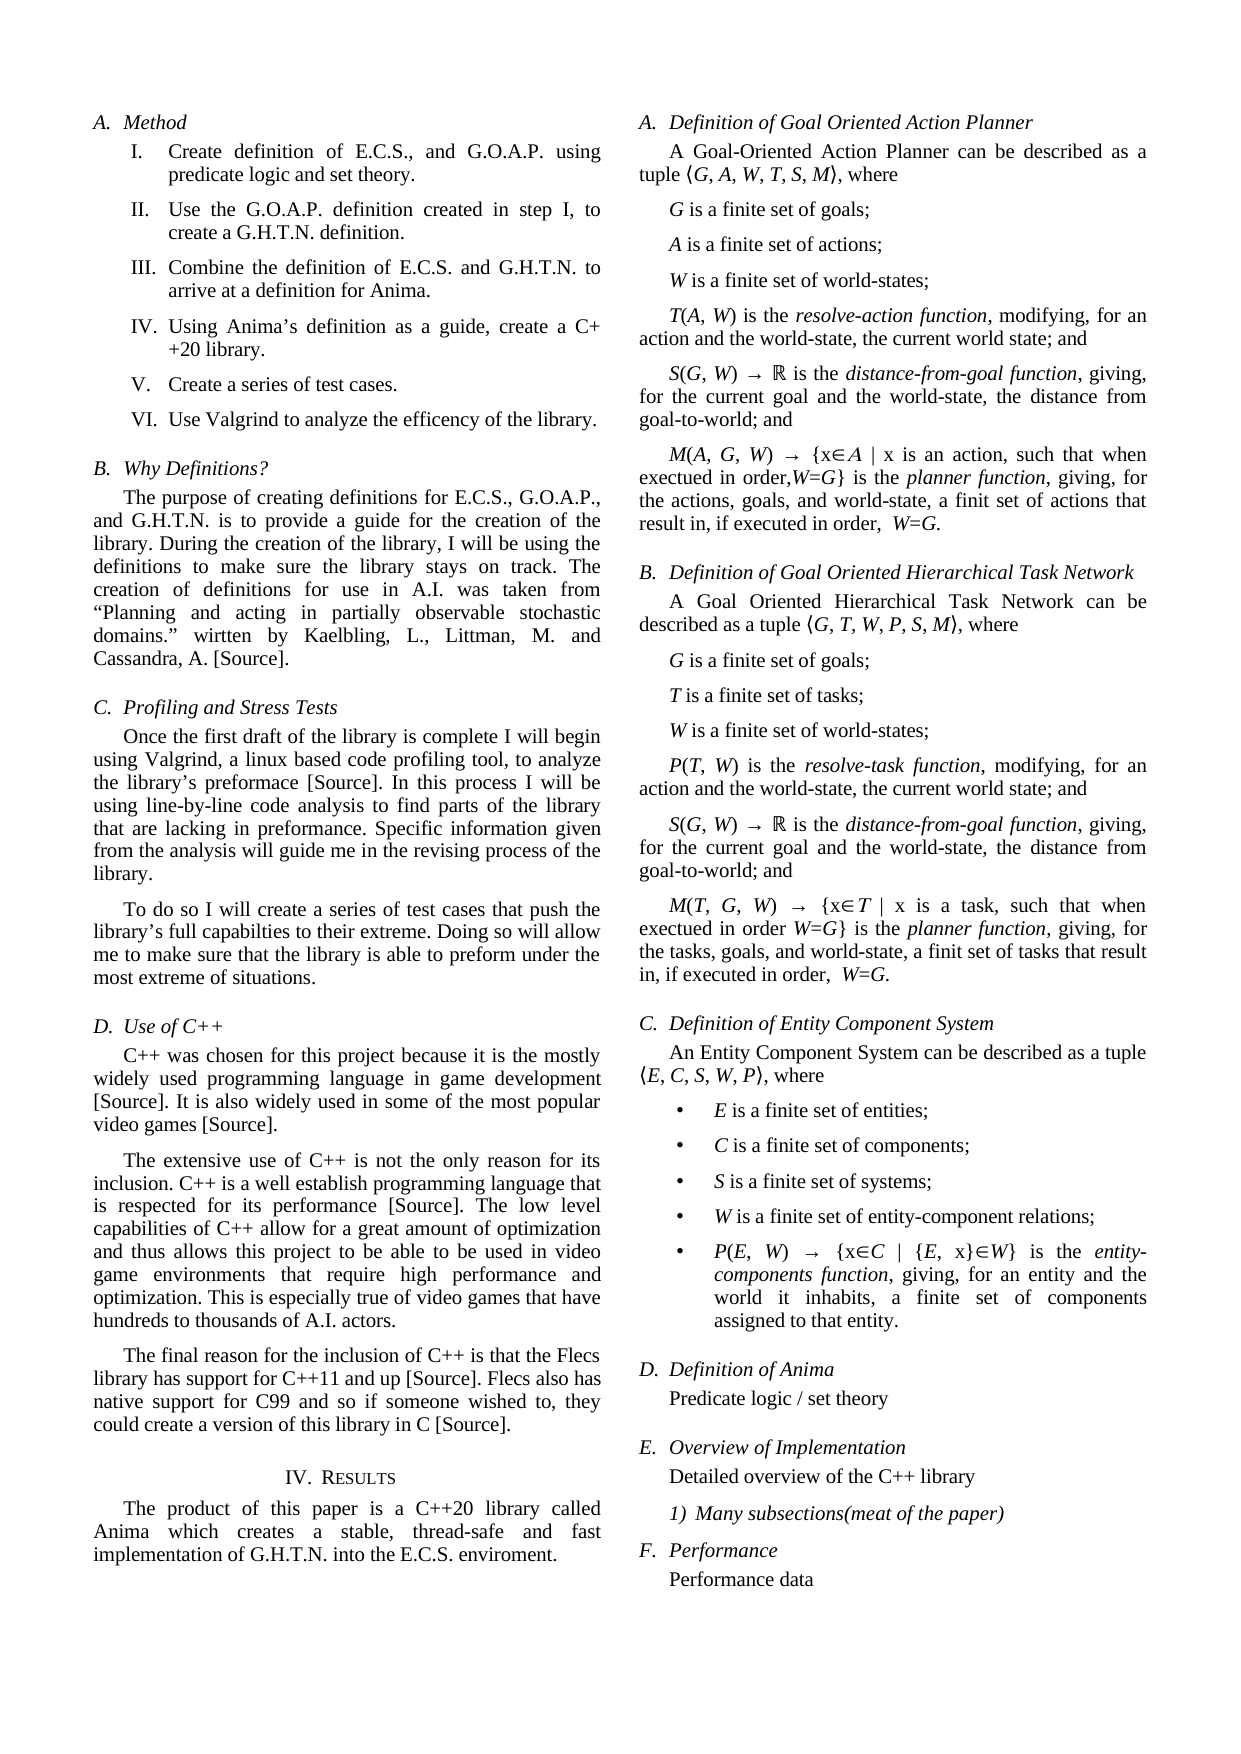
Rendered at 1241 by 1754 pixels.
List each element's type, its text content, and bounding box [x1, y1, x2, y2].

subtitle Profiling and Stress Tests [93, 695, 601, 719]
subtitle Performance [639, 1538, 1147, 1562]
list Create a series of test cases. [131, 373, 601, 396]
list P(E, W) → {xC | {E, x}W} is the entity-components function, giving, for an entity and the world it inhabits, a finite set of components assigned to that entity. [676, 1240, 1147, 1332]
subtitle Use of C++ [93, 1014, 601, 1038]
text Predicate logic / set theory [639, 1387, 1147, 1410]
text M(A, G, W) → {xA | x is an action, such that when exectued in order,W=G} is the planner function, giving, for the actions, goals, and world-state, a finit set of actions that result in, if executed in order, W=G. [639, 444, 1147, 535]
subtitle Method [93, 110, 601, 134]
subtitle Overview of Implementation [639, 1435, 1147, 1459]
list Use the G.O.A.P. definition created in step I, to create a G.H.T.N. definition. [131, 198, 601, 244]
list S is a finite set of systems; [676, 1170, 1147, 1193]
text An Entity Component System can be described as a tuple ⟨E, C, S, W, P⟩, where [639, 1041, 1147, 1087]
text The extensive use of C++ is not the only reason for its inclusion. C++ is a well establish programming language that is respected for its performance [Source]. The low level capabilities of C++ allow for a great amount of optimization and thus allows this project to be able to be used in video game environments that require high performance and optimization. This is especially true of video games that have hundreds to thousands of A.I. actors. [93, 1149, 601, 1332]
list Using Anima’s definition as a guide, create a C++20 library. [131, 315, 601, 361]
text To do so I will create a series of test cases that push the library’s full capabilties to their extreme. Doing so will allow me to make sure that the library is able to preform under the most extreme of situations. [93, 898, 601, 989]
list E is a finite set of entities; [676, 1099, 1147, 1122]
subtitle Results [93, 1465, 601, 1489]
text The purpose of creating definitions for E.C.S., G.O.A.P., and G.H.T.N. is to provide a guide for the creation of the library. During the creation of the library, I will be using the definitions to make sure the library stays on track. The creation of definitions for use in A.I. was taken from “Planning and acting in partially observable stochastic domains.” wirtten by Kaelbling, L., Littman, M. and Cassandra, A. [Source]. [93, 486, 601, 670]
text A Goal-Oriented Action Planner can be described as a tuple ⟨G, A, W, T, S, M⟩, where [639, 140, 1147, 186]
subtitle Many subsections(meat of the paper) [639, 1501, 1147, 1526]
text Once the first draft of the library is complete I will begin using Valgrind, a linux based code profiling tool, to analyze the library’s preformace [Source]. In this process I will be using line-by-line code analysis to find parts of the library that are lacking in preformance. Specific information given from the analysis will guide me in the revising process of the library. [93, 725, 601, 885]
list W is a finite set of entity-component relations; [676, 1205, 1147, 1228]
text C++ was chosen for this project because it is the mostly widely used programming language in game development [Source]. It is also widely used in some of the most popular video games [Source]. [93, 1045, 601, 1136]
list C is a finite set of components; [676, 1134, 1147, 1157]
text The product of this paper is a C++20 library called Anima which creates a stable, thread-safe and fast implementation of G.H.T.N. into the E.C.S. enviroment. [93, 1498, 601, 1566]
list Use Valgrind to analyze the efficency of the library. [131, 408, 601, 431]
text G is a finite set of goals; [639, 649, 1147, 672]
text A is a finite set of actions; [639, 234, 1147, 256]
subtitle Why Definitions? [93, 456, 601, 480]
text S(G, W) → ℝ is the distance-from-goal function, giving, for the current goal and the world-state, the distance from goal-to-world; and [639, 362, 1147, 431]
text Detailed overview of the C++ library [639, 1465, 1147, 1488]
text Performance data [639, 1568, 1147, 1591]
text W is a finite set of world-states; [639, 269, 1147, 292]
list Create definition of E.C.S., and G.O.A.P. using predicate logic and set theory. [131, 140, 601, 186]
text M(T, G, W) → {xT | x is a task, such that when exectued in order W=G} is the planner function, giving, for the tasks, goals, and world-state, a finit set of tasks that result in, if executed in order, W=G. [639, 894, 1147, 986]
subtitle Definition of Goal Oriented Action Planner [639, 110, 1147, 134]
text W is a finite set of world-states; [639, 719, 1147, 742]
text T is a finite set of tasks; [639, 684, 1147, 707]
text S(G, W) → ℝ is the distance-from-goal function, giving, for the current goal and the world-state, the distance from goal-to-world; and [639, 813, 1147, 882]
text T(A, W) is the resolve-action function, modifying, for an action and the world-state, the current world state; and [639, 304, 1147, 350]
text The final reason for the inclusion of C++ is that the Flecs library has support for C++11 and up [Source]. Flecs also has native support for C99 and so if someone wished to, they could create a version of this library in C [Source]. [93, 1344, 601, 1436]
subtitle Definition of Goal Oriented Hierarchical Task Network [639, 560, 1147, 584]
text G is a finite set of goals; [639, 198, 1147, 221]
text P(T, W) is the resolve-task function, modifying, for an action and the world-state, the current world state; and [639, 755, 1147, 800]
subtitle Definition of Entity Component System [639, 1011, 1147, 1035]
subtitle Definition of Anima [639, 1357, 1147, 1381]
list Combine the definition of E.C.S. and G.H.T.N. to arrive at a definition for Anima. [131, 257, 601, 302]
text A Goal Oriented Hierarchical Task Network can be described as a tuple ⟨G, T, W, P, S, M⟩, where [639, 591, 1147, 636]
